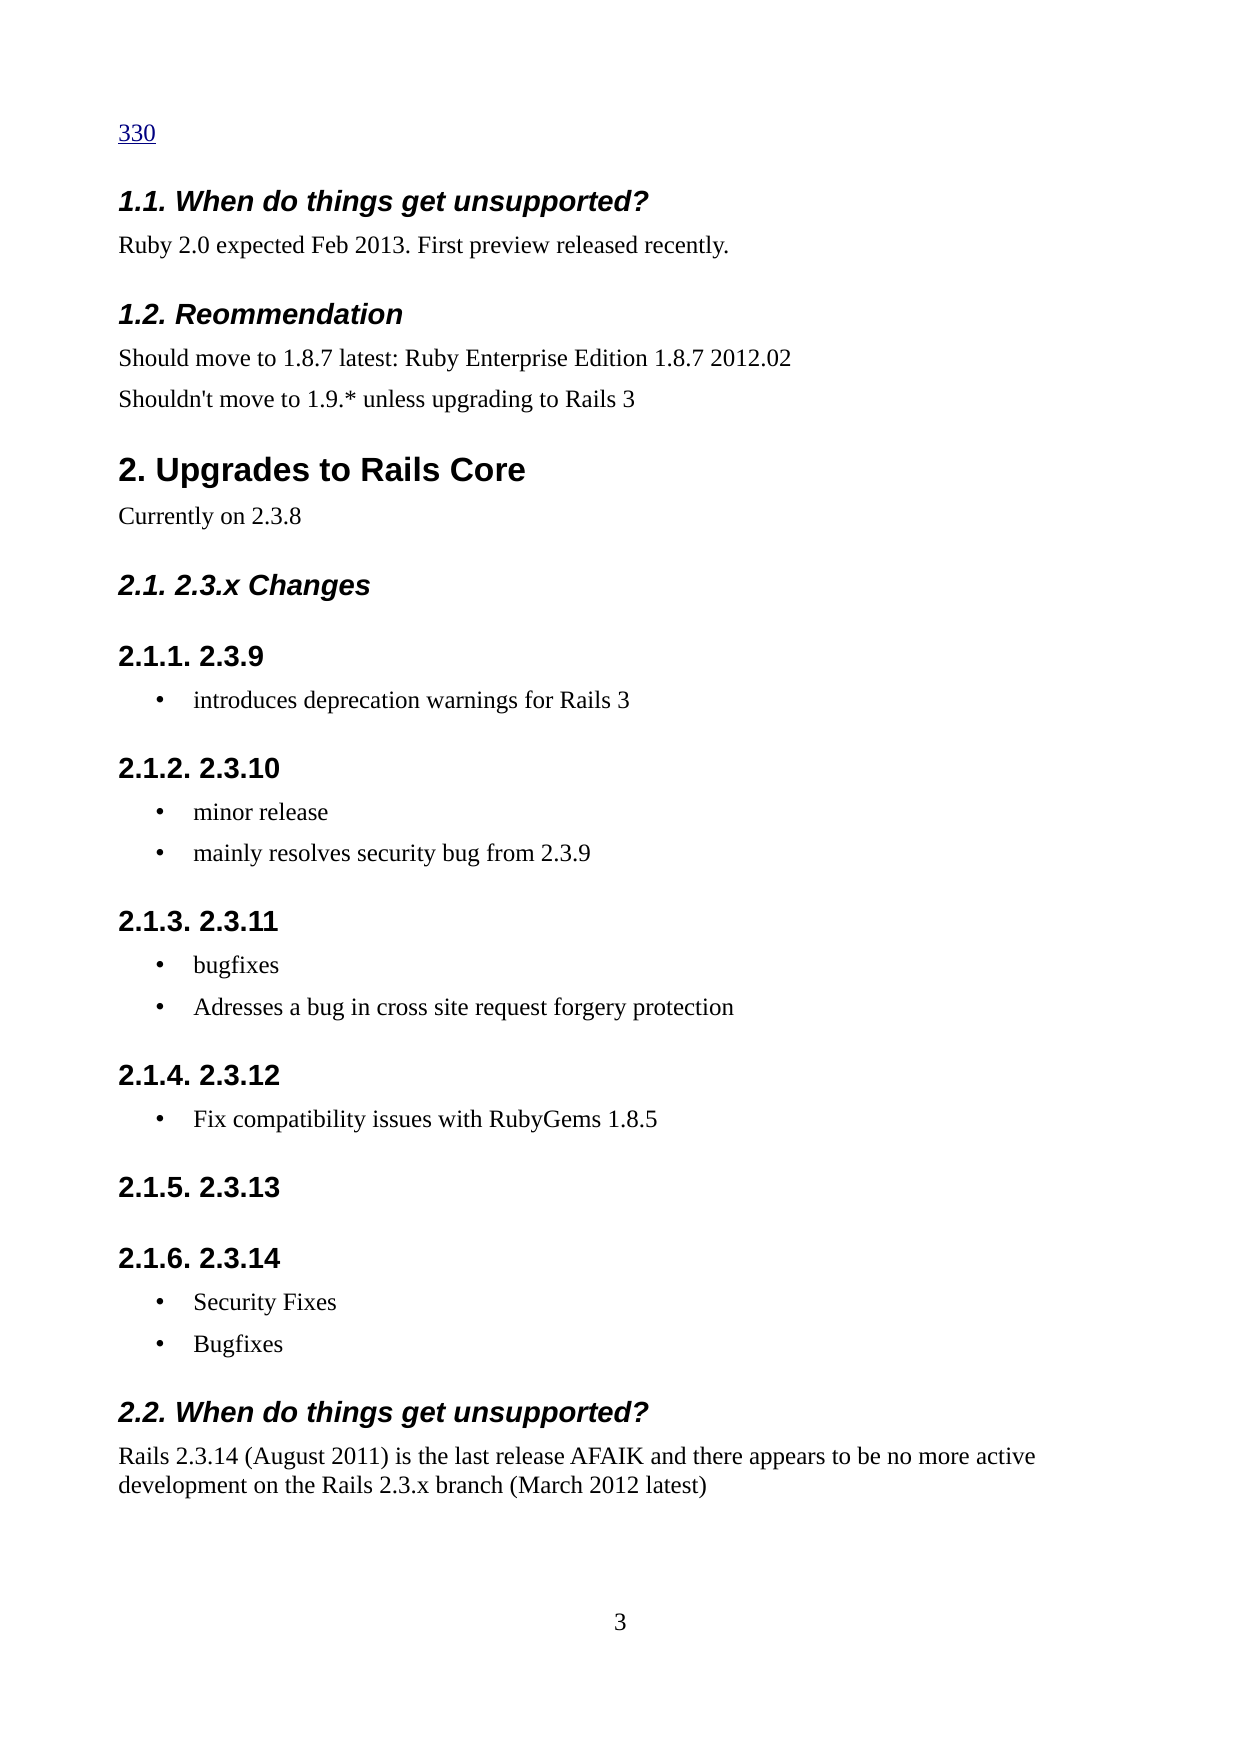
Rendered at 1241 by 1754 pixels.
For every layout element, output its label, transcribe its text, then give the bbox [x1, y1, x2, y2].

list Fix compatibility issues with RubyGems 1.8.5 [156, 1104, 1122, 1133]
subtitle 2.3.9 [118, 639, 1122, 672]
subtitle Upgrades to Rails Core [118, 450, 1122, 489]
subtitle 2.3.14 [118, 1241, 1122, 1275]
subtitle 2.3.x Changes [118, 568, 1122, 601]
list minor release [156, 797, 1122, 826]
subtitle 2.3.12 [118, 1058, 1122, 1092]
list introduces deprecation warnings for Rails 3 [156, 685, 1122, 713]
subtitle When do things get unsupported? [118, 184, 1122, 218]
list Security Fixes [156, 1287, 1122, 1316]
text Should move to 1.8.7 latest: Ruby Enterprise Edition 1.8.7 2012.02 [118, 343, 1122, 371]
list Bugfixes [156, 1329, 1122, 1357]
subtitle Reommendation [118, 297, 1122, 330]
subtitle 2.3.11 [118, 904, 1122, 938]
text Currently on 2.3.8 [118, 501, 1122, 530]
list mainly resolves security bug from 2.3.9 [156, 838, 1122, 867]
text Ruby 2.0 expected Feb 2013. First preview released recently. [118, 230, 1122, 259]
subtitle 2.3.10 [118, 751, 1122, 784]
text 330 [118, 118, 1122, 147]
subtitle 2.3.13 [118, 1170, 1122, 1204]
subtitle When do things get unsupported? [118, 1395, 1122, 1428]
text Rails 2.3.14 (August 2011) is the last release AFAIK and there appears to be no more active development on the Rails 2.3.x branch (March 2012 latest) [118, 1441, 1122, 1498]
list Adresses a bug in cross site request forgery protection [156, 992, 1122, 1021]
text Shouldn't move to 1.9.* unless upgrading to Rails 3 [118, 384, 1122, 413]
list bugfixes [156, 951, 1122, 979]
